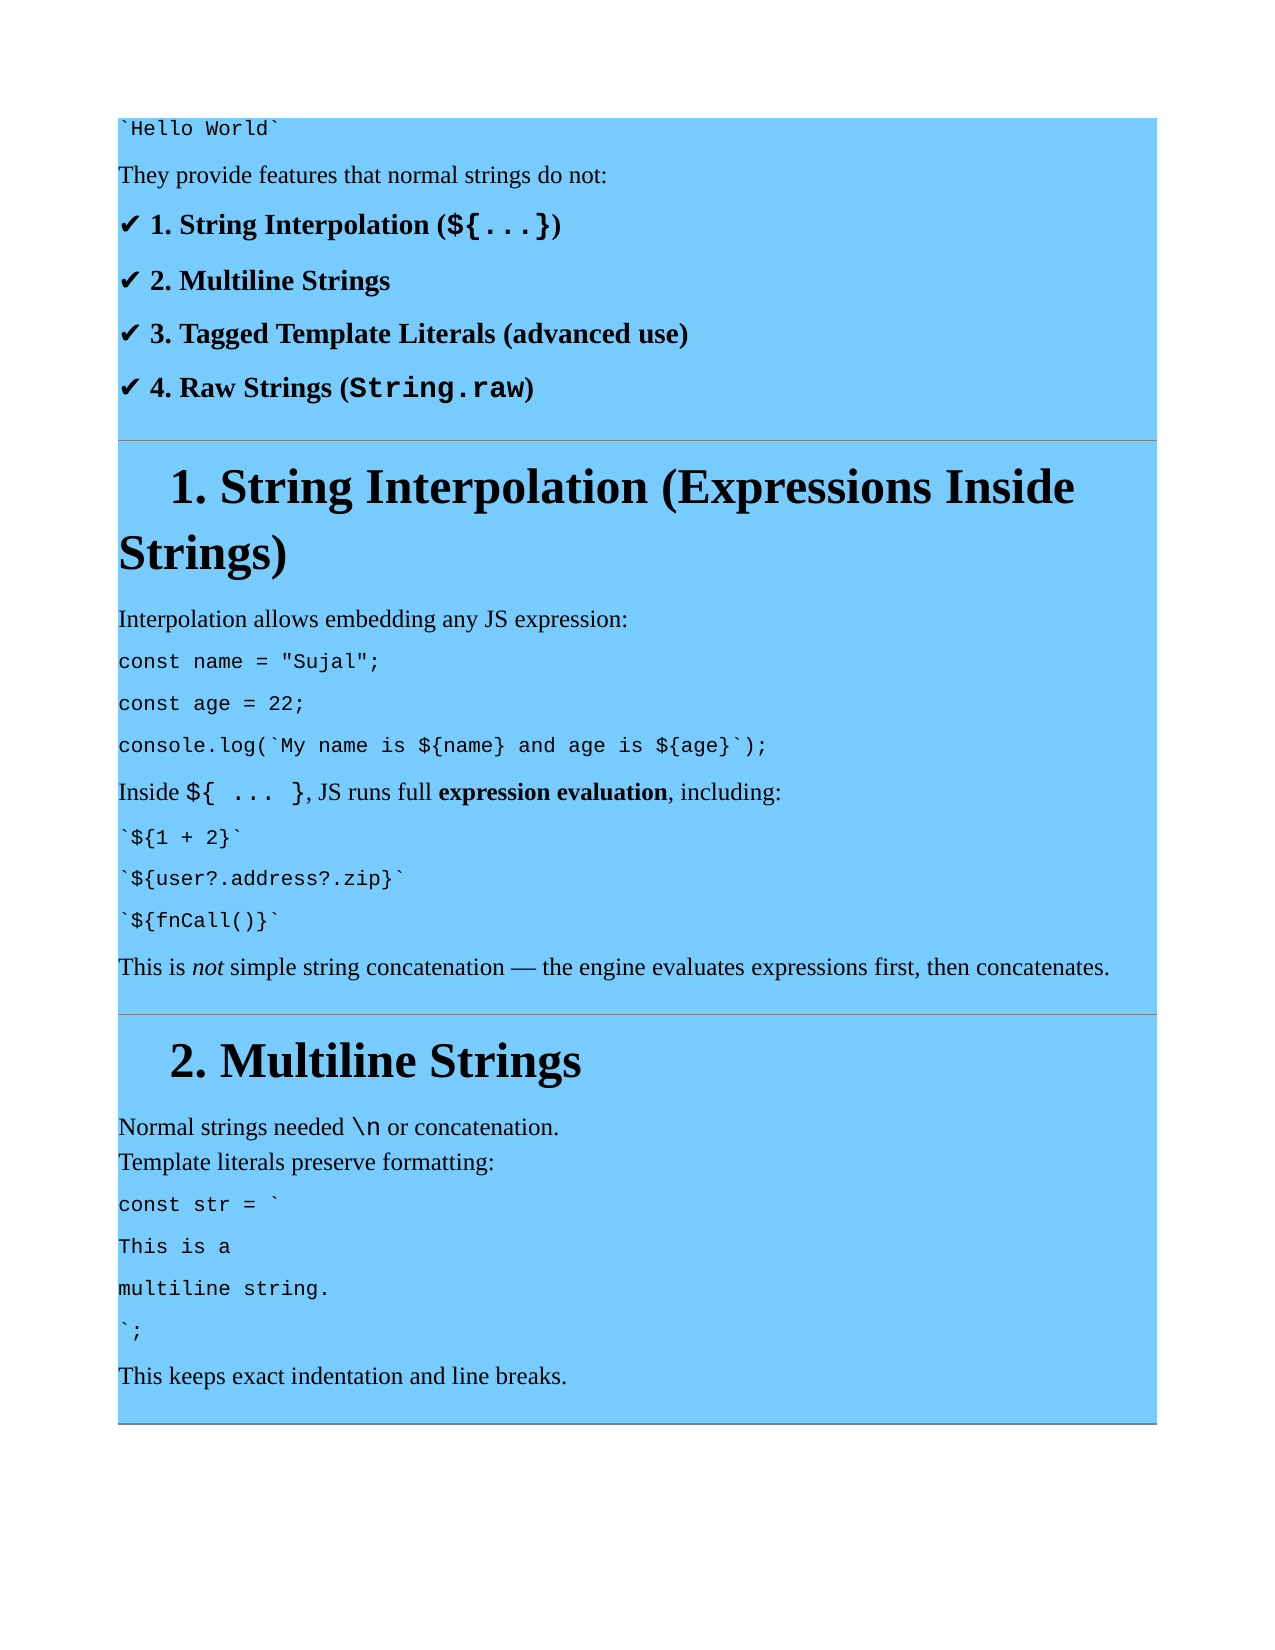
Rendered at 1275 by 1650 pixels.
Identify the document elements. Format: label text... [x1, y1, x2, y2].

text `${user?.address?.zip}` [118, 868, 1157, 892]
subtitle 🔥 1. String Interpolation (Expressions Inside Strings) [118, 457, 1157, 581]
text `${fnCall()}` [118, 910, 1157, 934]
text `${1 + 2}` [118, 827, 1157, 850]
text multiline string. [118, 1278, 1157, 1302]
text `Hello World` [118, 118, 1157, 142]
text console.log(`My name is ${name} and age is ${age}`); [118, 735, 1157, 758]
subtitle ✔ 3. Tagged Template Literals (advanced use) [118, 317, 1157, 350]
text const age = 22; [118, 693, 1157, 717]
text const str = ` [118, 1194, 1157, 1218]
text Interpolation allows embedding any JS expression: [118, 604, 1157, 632]
subtitle ✔ 1. String Interpolation (${...}) [118, 207, 1157, 243]
text This is a [118, 1236, 1157, 1260]
text Normal strings needed \n or concatenation. Template literals preserve formatting: [118, 1112, 1157, 1176]
text const name = "Sujal"; [118, 651, 1157, 675]
text They provide features that normal strings do not: [118, 160, 1157, 189]
subtitle ✔ 2. Multiline Strings [118, 263, 1157, 297]
text This is not simple string concatenation — the engine evaluates expressions first, then concatenates. [118, 952, 1157, 981]
text Inside ${ ... }, JS runs full expression evaluation, including: [118, 777, 1157, 807]
text `; [118, 1320, 1157, 1343]
subtitle ✔ 4. Raw Strings (String.raw) [118, 370, 1157, 406]
subtitle 🔥 2. Multiline Strings [118, 1031, 1157, 1088]
text This keeps exact indentation and line breaks. [118, 1361, 1157, 1390]
